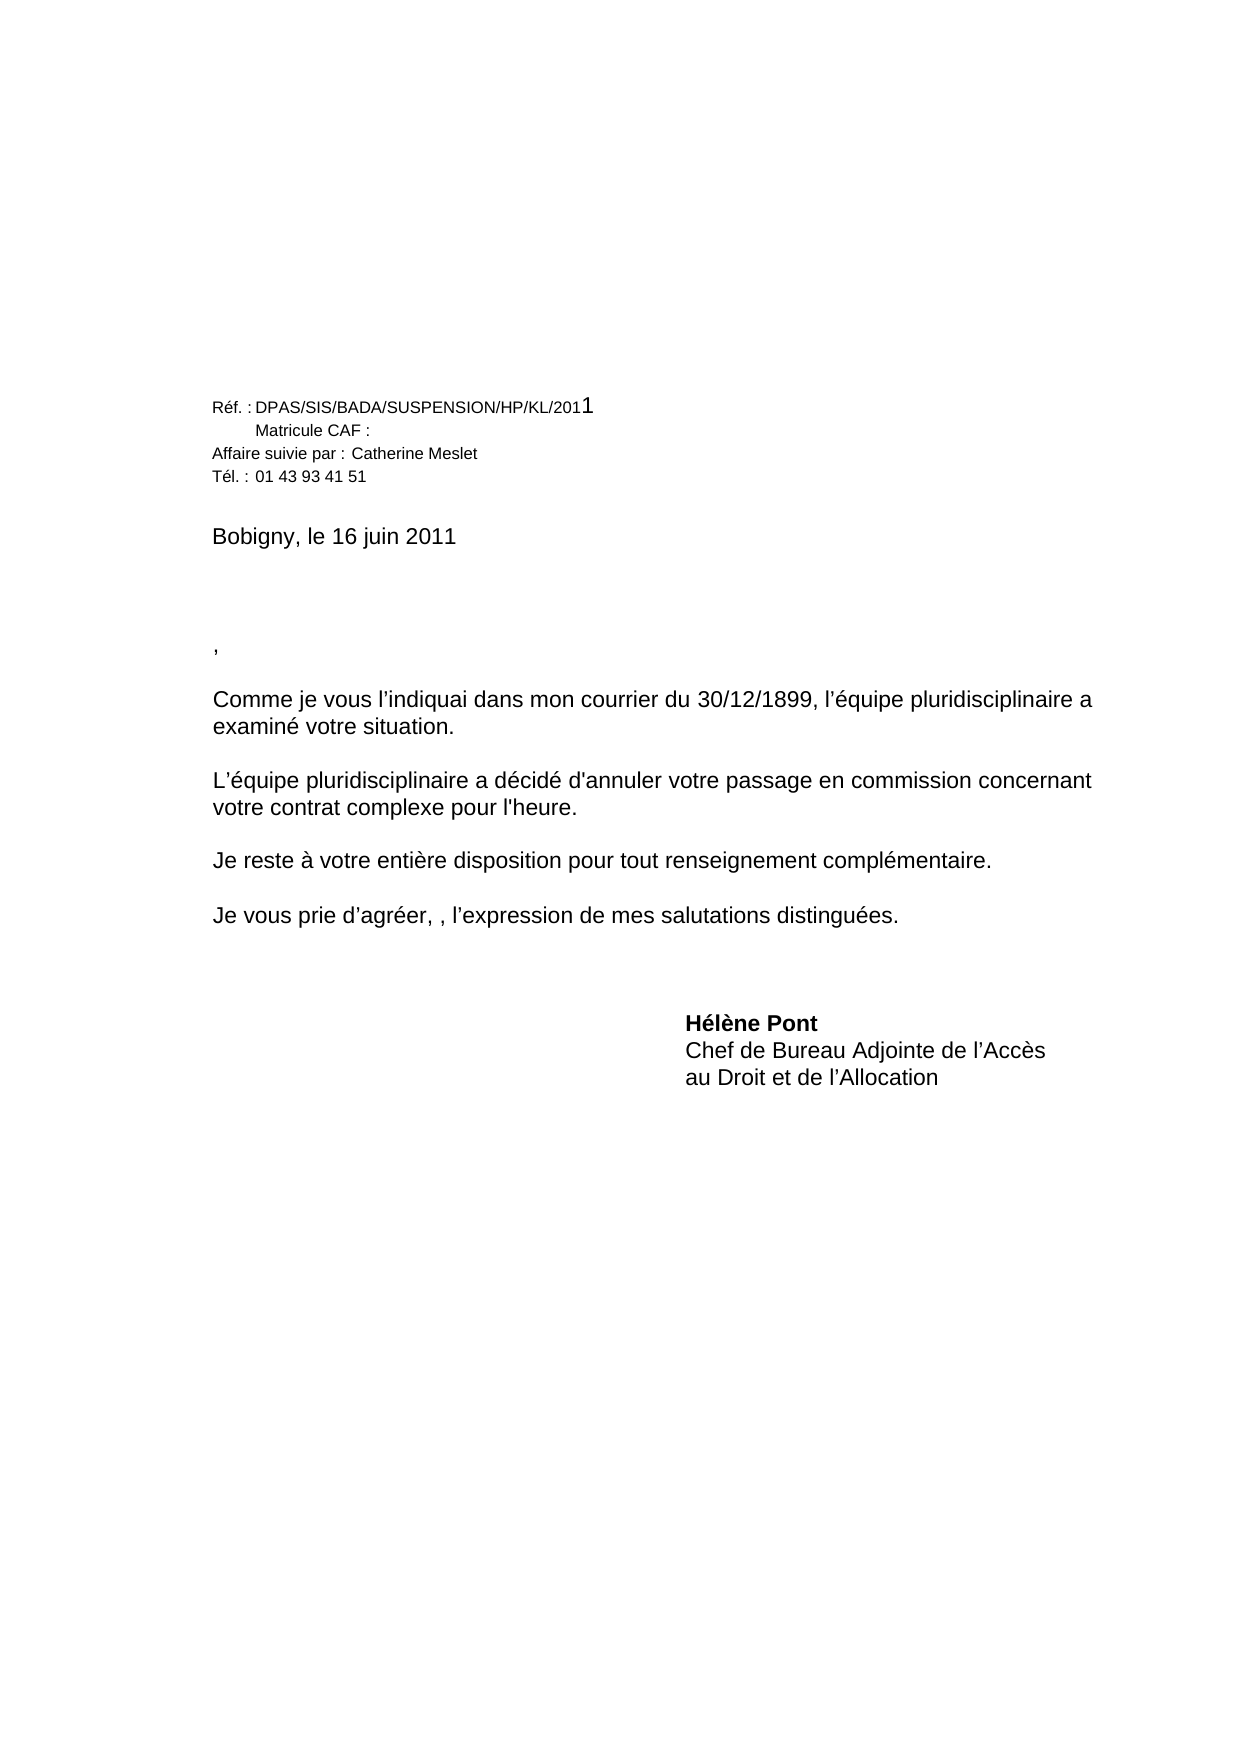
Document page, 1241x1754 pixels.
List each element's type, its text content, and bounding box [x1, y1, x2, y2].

text Je reste à votre entière disposition pour tout renseignement complémentaire. [213, 847, 1092, 874]
table_cell [685, 379, 1159, 510]
table_cell [212, 361, 1159, 379]
table_cell Bobigny, le 16 juin 2011 [212, 523, 1159, 549]
table_cell Réf. : [212, 395, 255, 441]
table_cell Catherine Meslet [351, 441, 655, 464]
text Comme je vous l’indiquai dans mon courrier du 30/12/1899, l’équipe pluridisciplinaire a examiné votre situation. [213, 685, 1092, 739]
text au Droit et de l’Allocation [685, 1063, 1092, 1090]
text Je vous prie d’agréer, , l’expression de mes salutations distinguées. [213, 901, 1092, 928]
table_cell [655, 379, 685, 510]
text Chef de Bureau Adjointe de l’Accès [685, 1036, 1092, 1063]
table_header [655, 278, 1159, 361]
table_cell Tél. : [212, 464, 255, 487]
table_cell Affaire suivie par : [212, 441, 351, 464]
table_cell 01 43 93 41 51 [255, 464, 655, 487]
table_cell [212, 487, 655, 510]
table_header [212, 278, 655, 361]
table_cell [212, 379, 655, 395]
table_cell DPAS/SIS/BADA/SUSPENSION/HP/KL/2011 Matricule CAF : [255, 395, 655, 441]
table_cell [212, 510, 1159, 522]
text , [213, 631, 1092, 658]
text Hélène Pont [685, 1009, 1092, 1036]
text L’équipe pluridisciplinaire a décidé d'annuler votre passage en commission concernant votre contrat complexe pour l'heure. [213, 766, 1092, 820]
